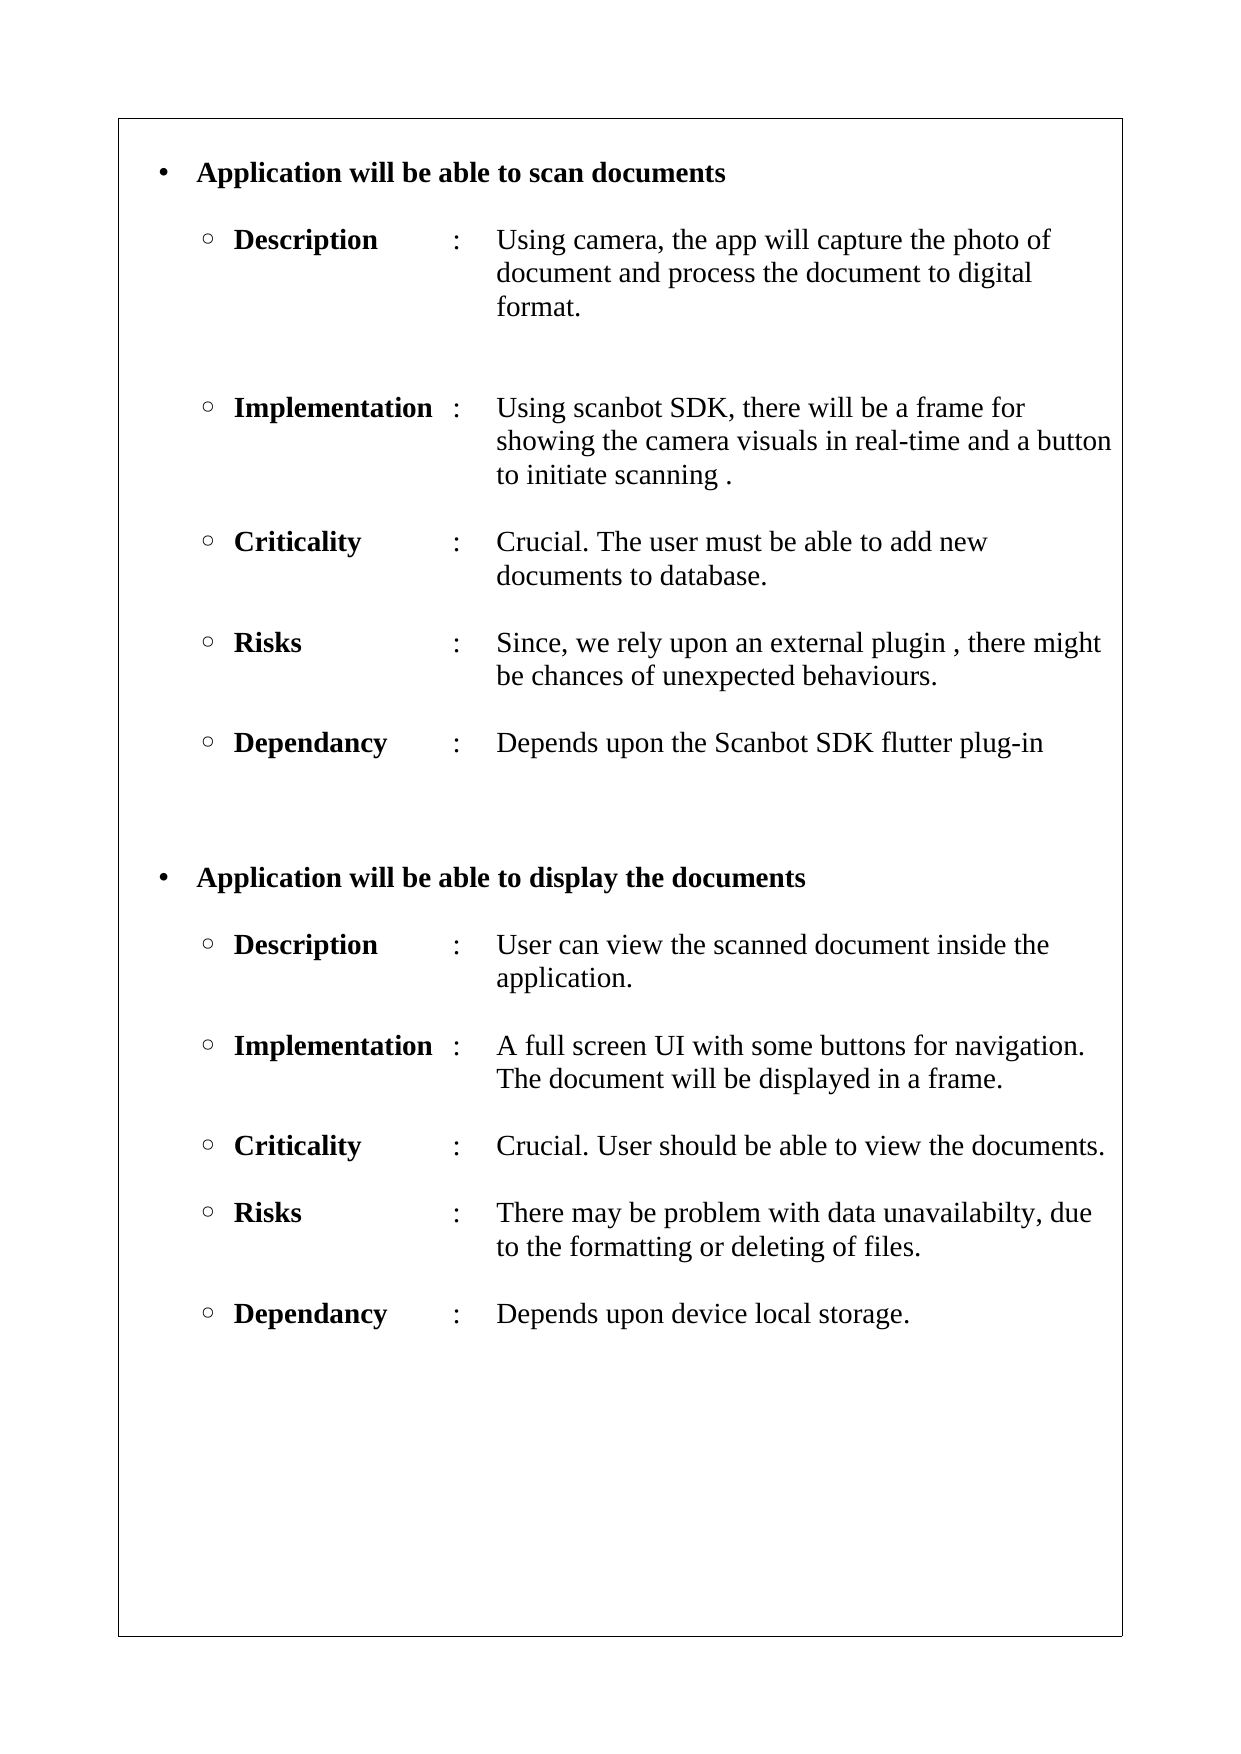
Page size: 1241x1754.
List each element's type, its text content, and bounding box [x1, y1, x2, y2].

list Application will be able to scan documents [159, 155, 1119, 188]
list Criticality : Crucial. The user must be able to add new documents to database. [196, 524, 1119, 591]
list Risks : There may be problem with data unavailabilty, due to the formatting or deleting of files. [196, 1196, 1119, 1263]
list Implementation : Using scanbot SDK, there will be a frame for showing the camera visuals in real-time and a button to initiate scanning . [196, 390, 1119, 490]
list Dependancy : Depends upon the Scanbot SDK flutter plug-in [196, 725, 1119, 759]
list Application will be able to display the documents [159, 860, 1119, 893]
list Description : User can view the scanned document inside the application. [196, 927, 1119, 994]
list Implementation : A full screen UI with some buttons for navigation. The document will be displayed in a frame. [196, 1028, 1119, 1095]
list Dependancy : Depends upon device local storage. [196, 1296, 1119, 1330]
list Description : Using camera, the app will capture the photo of document and process the document to digital format. [196, 222, 1119, 323]
list Risks : Since, we rely upon an external plugin , there might be chances of unexpected behaviours. [196, 625, 1119, 692]
list Criticality : Crucial. User should be able to view the documents. [196, 1128, 1119, 1162]
